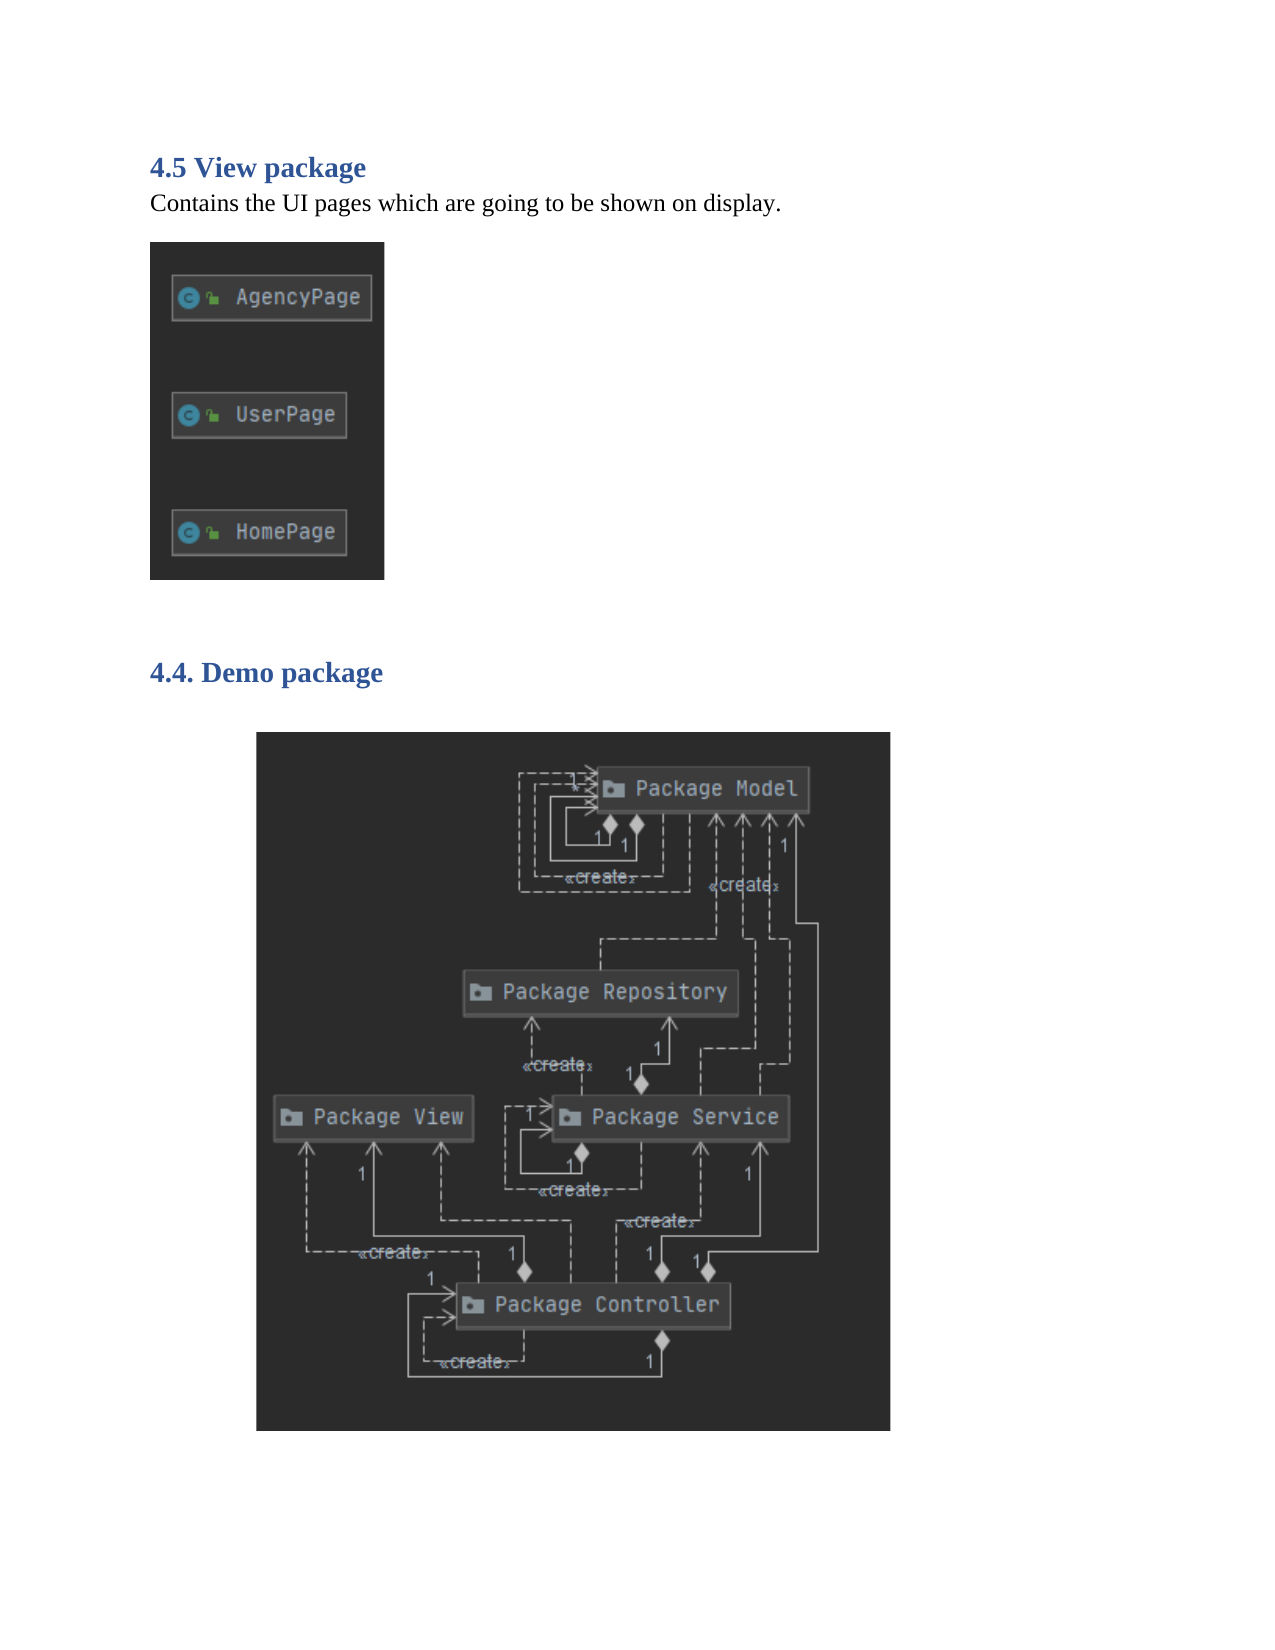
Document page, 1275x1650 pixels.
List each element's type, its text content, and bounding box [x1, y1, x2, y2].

subtitle 4.5 View package [150, 150, 1125, 183]
text Contains the UI pages which are going to be shown on display. [150, 188, 1125, 217]
subtitle 4.4. Demo package [150, 655, 1125, 688]
